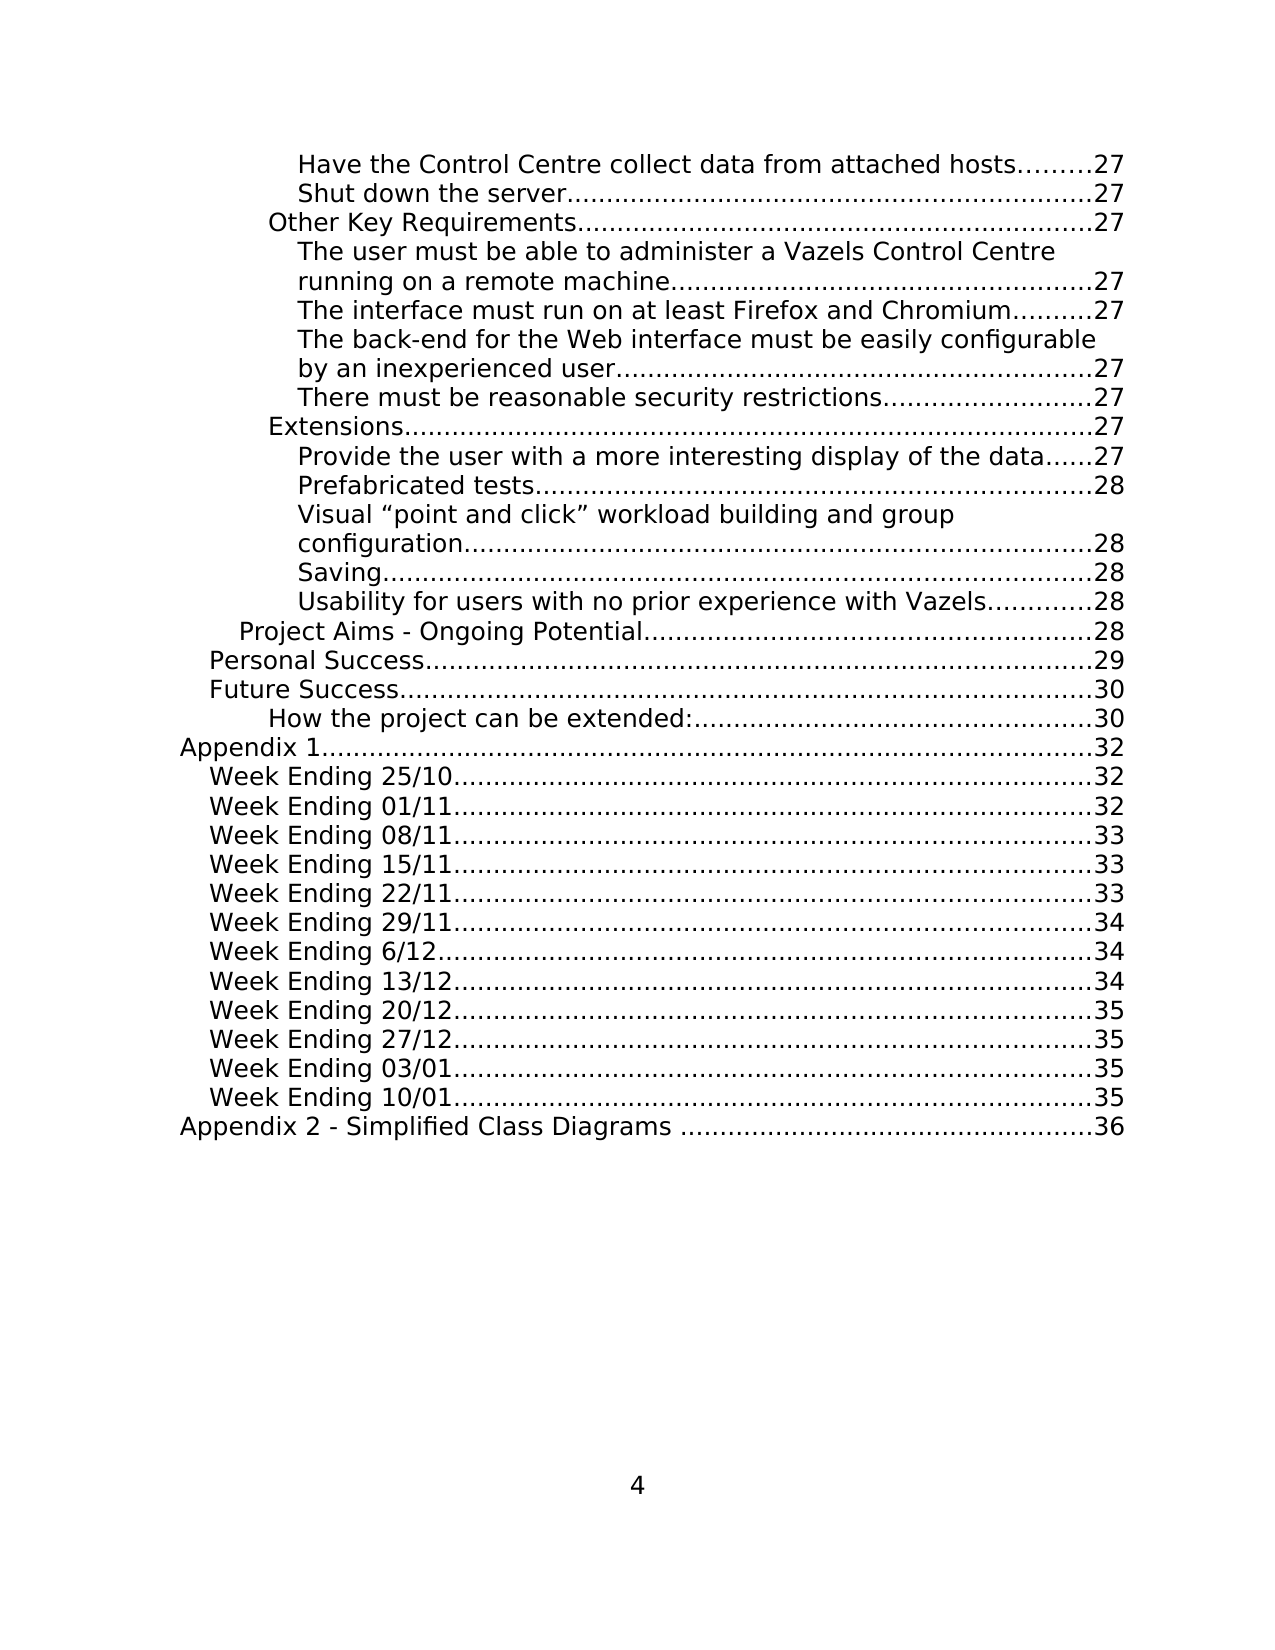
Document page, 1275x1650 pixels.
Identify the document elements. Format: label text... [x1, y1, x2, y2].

text Prefabricated tests 28 [297, 471, 1125, 500]
text Appendix 2 - Simplified Class Diagrams 36 [179, 1112, 1125, 1142]
text Future Success 30 [209, 675, 1125, 704]
text How the project can be extended: 30 [268, 704, 1125, 733]
text The user must be able to administer a Vazels Control Centre running on a remote machine 27 [297, 237, 1125, 296]
text Week Ending 29/11 34 [209, 908, 1125, 937]
text Week Ending 10/01 35 [209, 1083, 1125, 1112]
text Shut down the server 27 [297, 179, 1125, 208]
text Week Ending 22/11 33 [209, 879, 1125, 908]
text Week Ending 15/11 33 [209, 850, 1125, 879]
text Have the Control Centre collect data from attached hosts 27 [297, 150, 1125, 179]
text Week Ending 25/10 32 [209, 762, 1125, 792]
text The back-end for the Web interface must be easily configurable by an inexperienced user 27 [297, 325, 1125, 383]
text Week Ending 01/11 32 [209, 792, 1125, 821]
text The interface must run on at least Firefox and Chromium 27 [297, 296, 1125, 325]
text Personal Success 29 [209, 646, 1125, 675]
text Project Aims - Ongoing Potential 28 [238, 617, 1125, 646]
text Provide the user with a more interesting display of the data 27 [297, 442, 1125, 471]
text Extensions 27 [268, 412, 1125, 442]
text Week Ending 27/12 35 [209, 1025, 1125, 1054]
text Visual “point and click” workload building and group configuration 28 [297, 500, 1125, 558]
text Week Ending 13/12 34 [209, 967, 1125, 996]
text Week Ending 08/11 33 [209, 821, 1125, 850]
text Appendix 1 32 [179, 733, 1125, 762]
text Saving 28 [297, 558, 1125, 587]
text Other Key Requirements 27 [268, 208, 1125, 237]
text Week Ending 6/12 34 [209, 937, 1125, 967]
text There must be reasonable security restrictions. 27 [297, 383, 1125, 412]
text Usability for users with no prior experience with Vazels 28 [297, 587, 1125, 617]
text Week Ending 03/01 35 [209, 1054, 1125, 1083]
text Week Ending 20/12 35 [209, 996, 1125, 1025]
